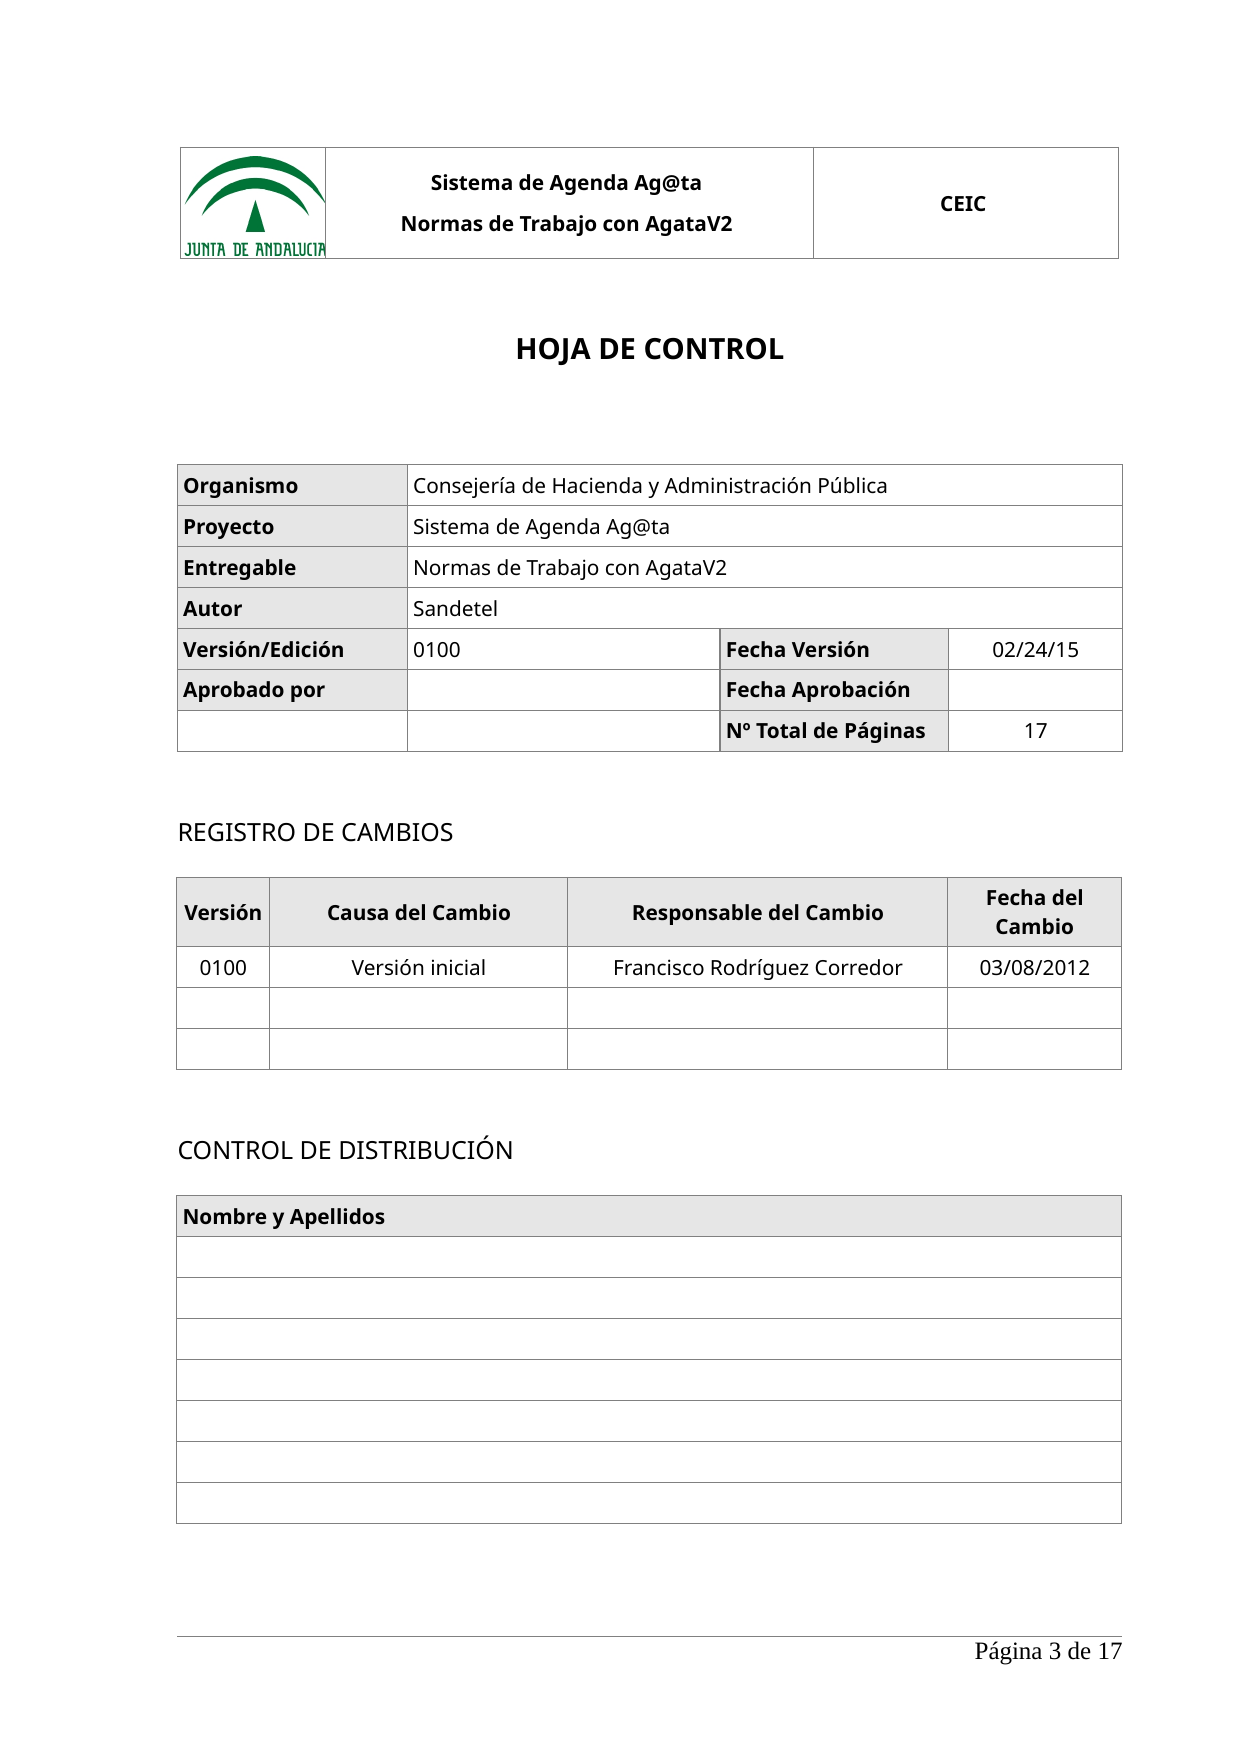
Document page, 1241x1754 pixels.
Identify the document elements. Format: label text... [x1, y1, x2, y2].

table_cell Proyecto [178, 506, 407, 546]
text CONTROL DE DISTRIBUCIÓN [177, 1132, 1122, 1167]
table_cell [270, 988, 567, 1028]
table_cell Fecha Versión [721, 629, 948, 669]
table_cell [177, 1442, 1121, 1482]
table_cell 16 [949, 711, 1122, 751]
table_cell [178, 711, 407, 751]
table_cell [177, 988, 269, 1028]
picture [184, 156, 325, 256]
table_cell Fecha Aprobación [721, 670, 948, 710]
table_cell Autor [178, 588, 407, 628]
text HOJA DE CONTROL [177, 328, 1122, 368]
table_header Organismo [178, 465, 407, 505]
table_cell 24/02/15 [949, 629, 1122, 669]
table_cell [177, 1319, 1121, 1359]
table_header Fecha del Cambio [948, 878, 1121, 946]
table_cell [568, 1029, 947, 1069]
table_cell [177, 1029, 269, 1069]
table_cell Normas de Trabajo con AgataV2 [408, 547, 1122, 587]
table_cell [408, 670, 719, 710]
table_cell 0100 [177, 947, 269, 987]
table_cell 0100 [408, 629, 719, 669]
table_header Consejería de Hacienda y Administración Pública [408, 465, 1122, 505]
table_cell [948, 1029, 1121, 1069]
table_header Versión [177, 878, 269, 946]
table_cell [177, 1360, 1121, 1400]
table_cell Aprobado por [178, 670, 407, 710]
table_cell 08/03/2012 [948, 947, 1121, 987]
table_cell [568, 988, 947, 1028]
table_header Nombre y Apellidos [177, 1196, 1121, 1236]
table_header Causa del Cambio [270, 878, 567, 946]
table_cell Versión inicial [270, 947, 567, 987]
table_cell Sistema de Agenda Ag@ta [408, 506, 1122, 546]
table_cell [270, 1029, 567, 1069]
table_cell [177, 1483, 1121, 1522]
table_cell Versión/Edición [178, 629, 407, 669]
table_cell [949, 670, 1122, 710]
table_cell [177, 1278, 1121, 1318]
text REGISTRO DE CAMBIOS [177, 814, 1122, 848]
table_cell [408, 711, 719, 751]
table_cell Nº Total de Páginas [721, 711, 948, 751]
table_header Responsable del Cambio [568, 878, 947, 946]
table_cell Francisco Rodríguez Corredor [568, 947, 947, 987]
table_cell [177, 1237, 1121, 1277]
table_cell Entregable [178, 547, 407, 587]
table_cell [177, 1401, 1121, 1441]
table_cell [948, 988, 1121, 1028]
table_cell Sandetel [408, 588, 1122, 628]
